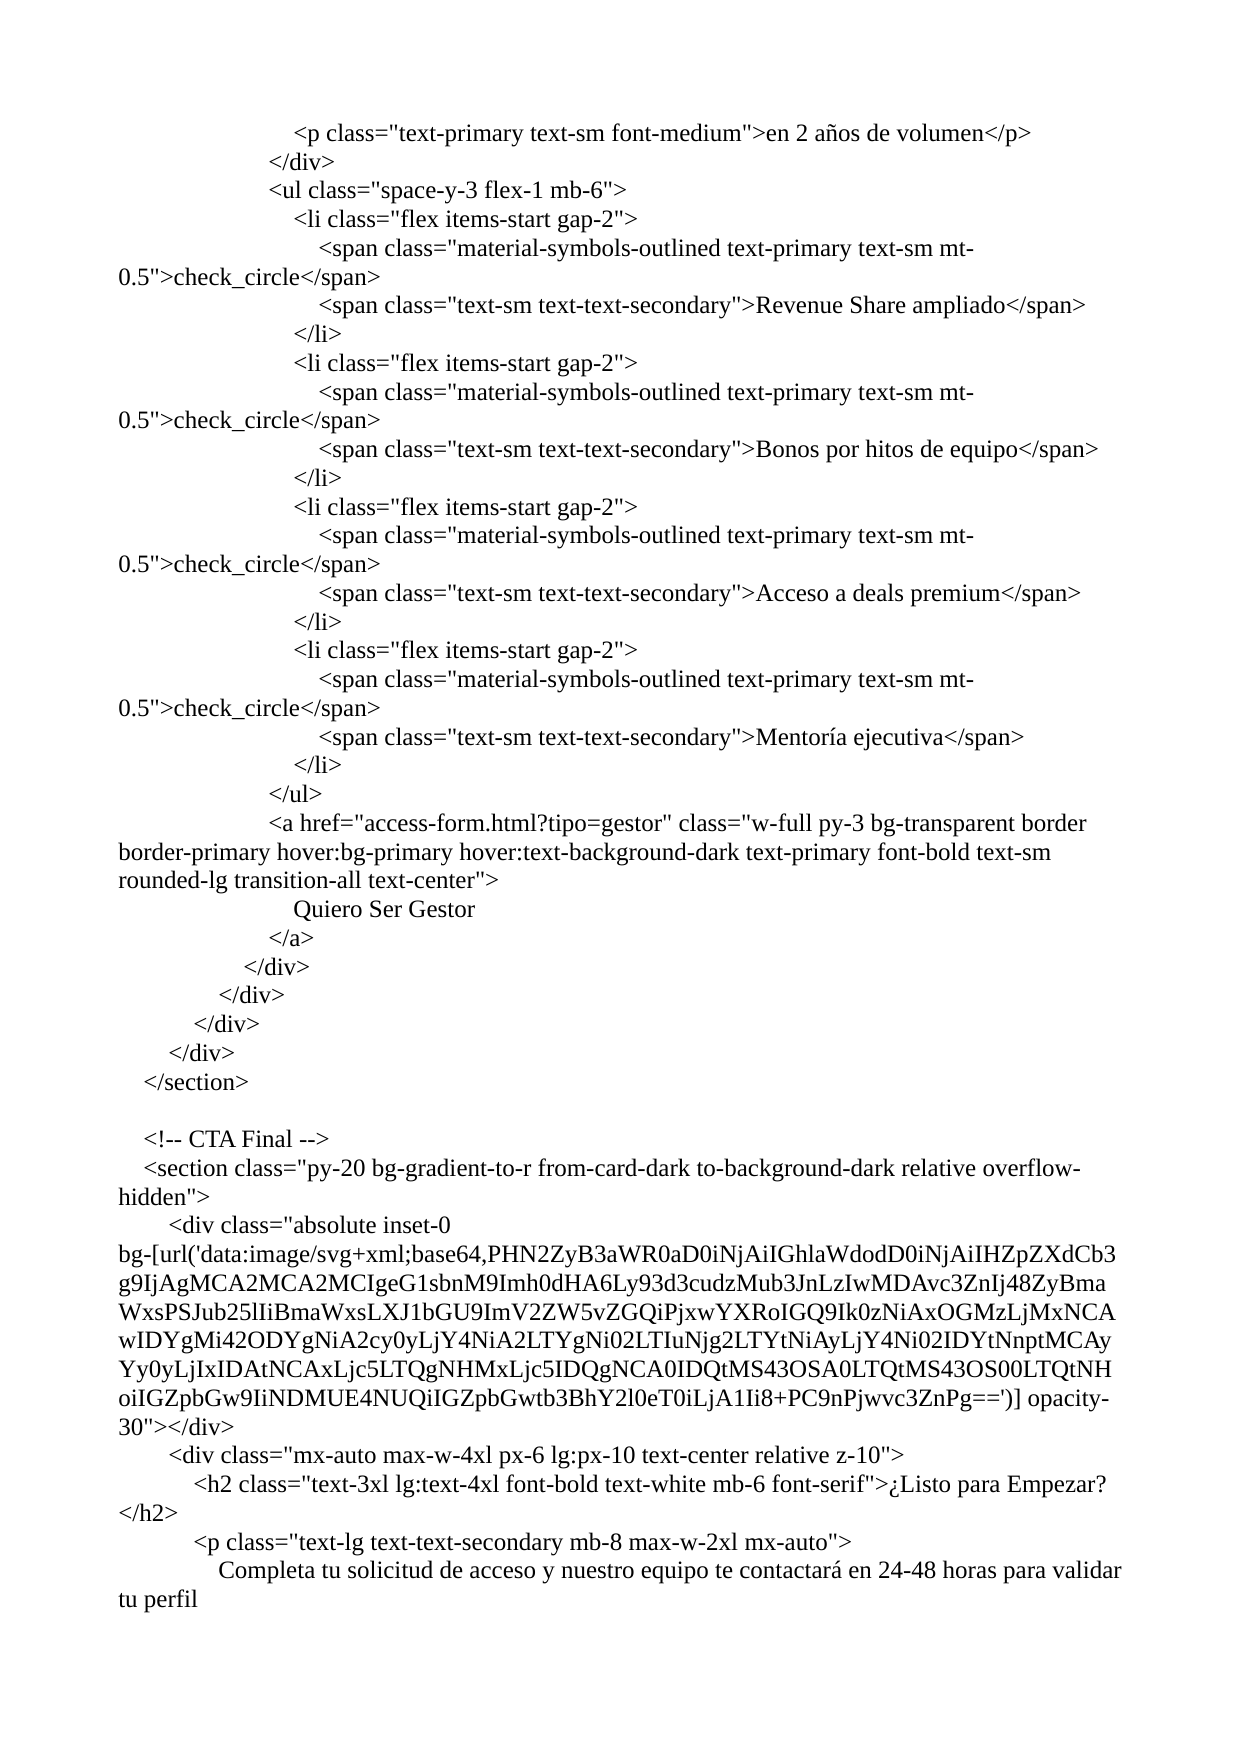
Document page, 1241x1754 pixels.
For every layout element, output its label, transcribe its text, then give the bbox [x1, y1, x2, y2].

table_cell <p class="text-primary text-sm font-medium">en 2 años de volumen</p> </div> <ul class="space-y-3 flex-1 mb-6"> <li class="flex items-start gap-2"> <span class="material-symbols-outlined text-primary text-sm mt-0.5">check_circle</span> <span class="text-sm text-text-secondary">Revenue Share ampliado</span> </li> <li class="flex items-start gap-2"> <span class="material-symbols-outlined text-primary text-sm mt-0.5">check_circle</span> <span class="text-sm text-text-secondary">Bonos por hitos de equipo</span> </li> <li class="flex items-start gap-2"> <span class="material-symbols-outlined text-primary text-sm mt-0.5">check_circle</span> <span class="text-sm text-text-secondary">Acceso a deals premium</span> </li> <li class="flex items-start gap-2"> <span class="material-symbols-outlined text-primary text-sm mt-0.5">check_circle</span> <span class="text-sm text-text-secondary">Mentoría ejecutiva</span> </li> </ul> <a href="access-form.html?tipo=gestor" class="w-full py-3 bg-transparent border border-primary hover:bg-primary hover:text-background-dark text-primary font-bold text-sm rounded-lg transition-all text-center"> Quiero Ser Gestor </a> </div> </div> </div> </div> </section> <!-- CTA Final --> <section class="py-20 bg-gradient-to-r from-card-dark to-background-dark relative overflow-hidden"> <div class="absolute inset-0 bg-[url('data:image/svg+xml;base64,PHN2ZyB3aWR0aD0iNjAiIGhlaWdodD0iNjAiIHZpZXdCb3g9IjAgMCA2MCA2MCIgeG1sbnM9Imh0dHA6Ly93d3cudzMub3JnLzIwMDAvc3ZnIj48ZyBmaWxsPSJub25lIiBmaWxsLXJ1bGU9ImV2ZW5vZGQiPjxwYXRoIGQ9Ik0zNiAxOGMzLjMxNCAwIDYgMi42ODYgNiA2cy0yLjY4NiA2LTYgNi02LTIuNjg2LTYtNiAyLjY4Ni02IDYtNnptMCAyYy0yLjIxIDAtNCAxLjc5LTQgNHMxLjc5IDQgNCA0IDQtMS43OSA0LTQtMS43OS00LTQtNHoiIGZpbGw9IiNDMUE4NUQiIGZpbGwtb3BhY2l0eT0iLjA1Ii8+PC9nPjwvc3ZnPg==')] opacity-30"></div> <div class="mx-auto max-w-4xl px-6 lg:px-10 text-center relative z-10"> <h2 class="text-3xl lg:text-4xl font-bold text-white mb-6 font-serif">¿Listo para Empezar?</h2> <p class="text-lg text-text-secondary mb-8 max-w-2xl mx-auto"> Completa tu solicitud de acceso y nuestro equipo te contactará en 24-48 horas para validar tu perfil [118, 118, 1122, 1613]
